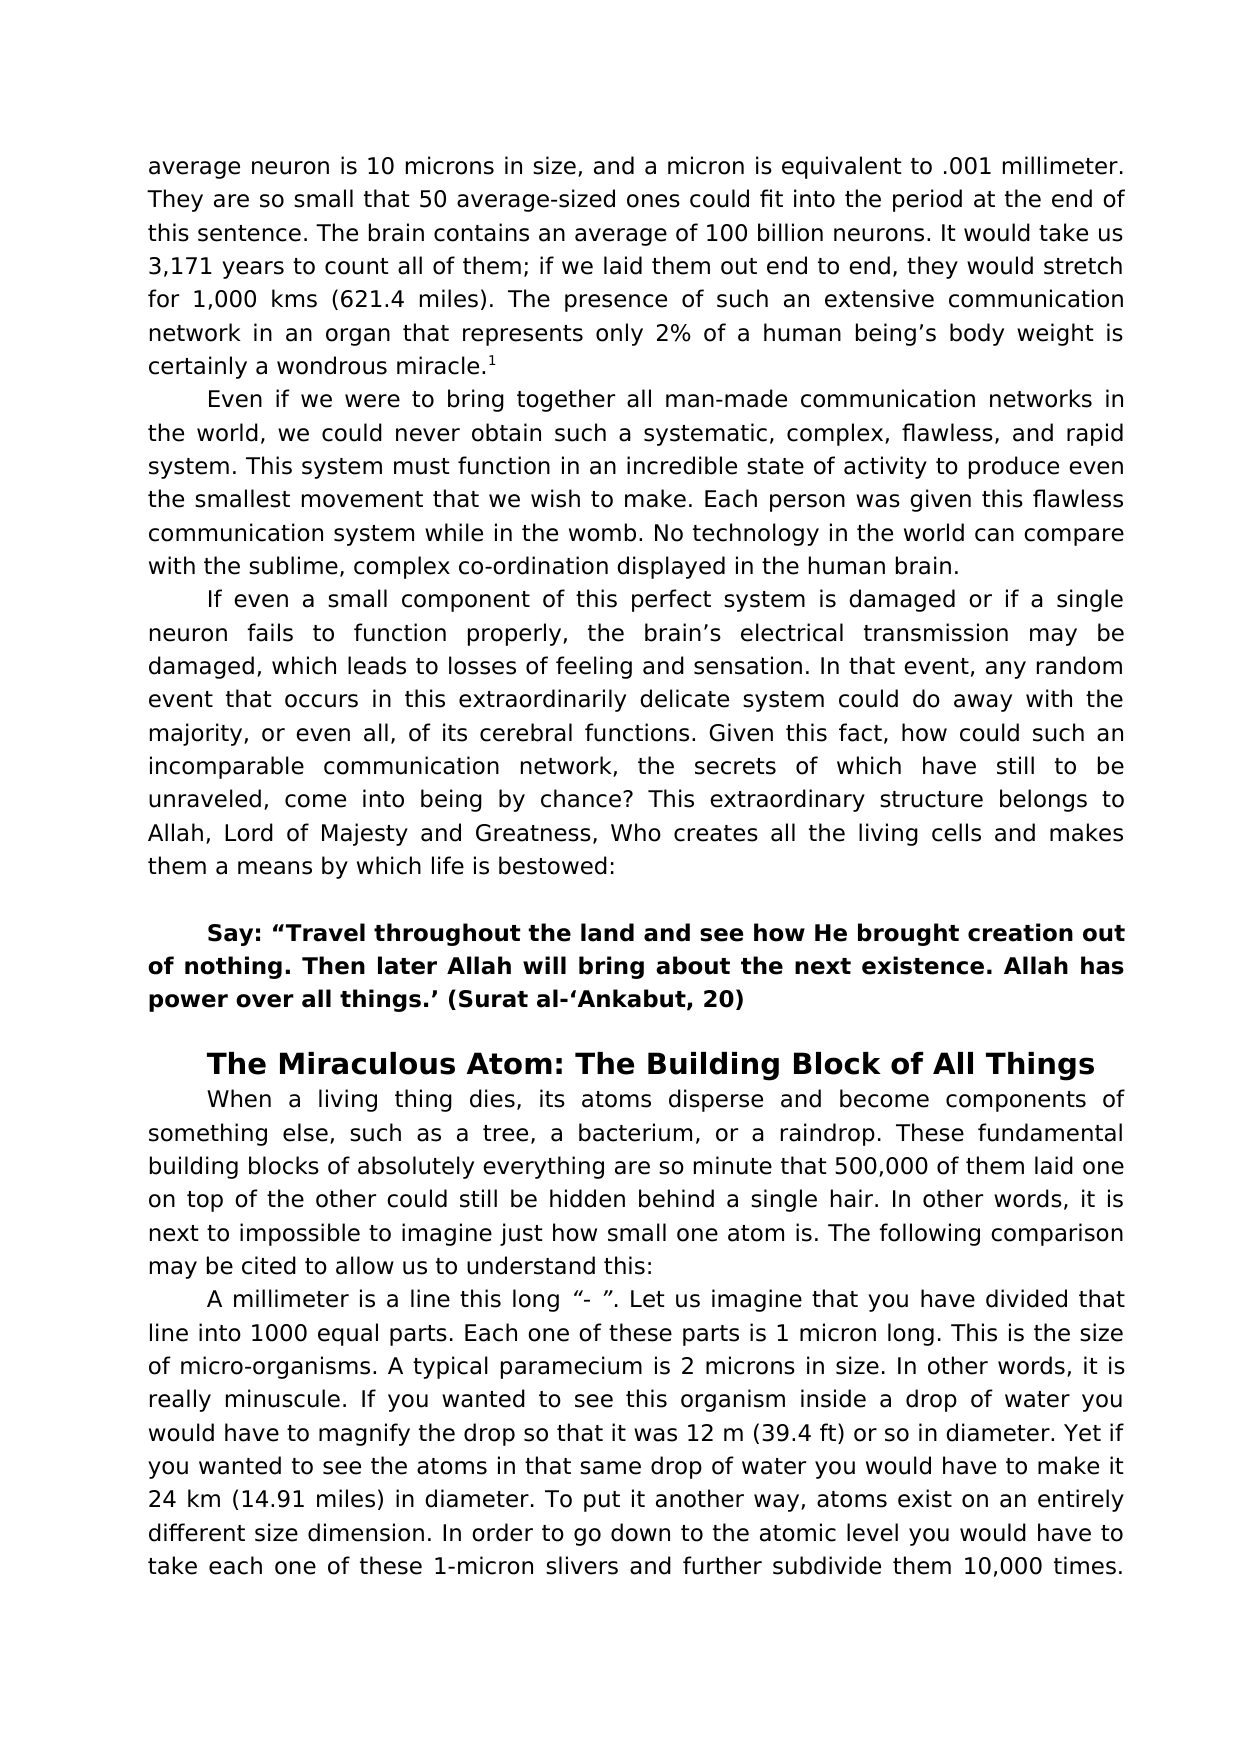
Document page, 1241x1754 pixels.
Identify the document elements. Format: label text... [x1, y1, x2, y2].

text average neuron is 10 microns in size, and a micron is equivalent to .001 millimeter. They are so small that 50 average-sized ones could fit into the period at the end of this sentence. The brain contains an average of 100 billion neurons. It would take us 3,171 years to count all of them; if we laid them out end to end, they would stretch for 1,000 kms (621.4 miles). The presence of such an extensive communication network in an organ that represents only 2% of a human being’s body weight is certainly a wondrous miracle.1 [148, 148, 1126, 381]
text A millimeter is a line this long “- ”. Let us imagine that you have divided that line into 1000 equal parts. Each one of these parts is 1 micron long. This is the size of micro-organisms. A typical paramecium is 2 microns in size. In other words, it is really minuscule. If you wanted to see this organism inside a drop of water you would have to magnify the drop so that it was 12 m (39.4 ft) or so in diameter. Yet if you wanted to see the atoms in that same drop of water you would have to make it 24 km (14.91 miles) in diameter. To put it another way, atoms exist on an entirely different size dimension. In order to go down to the atomic level you would have to take each one of these 1-micron slivers and further subdivide them 10,000 times. [148, 1281, 1126, 1581]
text When a living thing dies, its atoms disperse and become components of something else, such as a tree, a bacterium, or a raindrop. These fundamental building blocks of absolutely everything are so minute that 500,000 of them laid one on top of the other could still be hidden behind a single hair. In other words, it is next to impossible to imagine just how small one atom is. The following comparison may be cited to allow us to understand this: [148, 1081, 1126, 1281]
text Even if we were to bring together all man-made communication networks in the world, we could never obtain such a systematic, complex, flawless, and rapid system. This system must function in an incredible state of activity to produce even the smallest movement that we wish to make. Each person was given this flawless communication system while in the womb. No technology in the world can compare with the sublime, complex co-ordination displayed in the human brain. [148, 381, 1126, 581]
text Say: “Travel throughout the land and see how He brought creation out of nothing. Then later Allah will bring about the next existence. Allah has power over all things.’ (Surat al-‘Ankabut, 20) [148, 914, 1126, 1014]
text The Miraculous Atom: The Building Block of All Things [148, 1048, 1126, 1081]
text If even a small component of this perfect system is damaged or if a single neuron fails to function properly, the brain’s electrical transmission may be damaged, which leads to losses of feeling and sensation. In that event, any random event that occurs in this extraordinarily delicate system could do away with the majority, or even all, of its cerebral functions. Given this fact, how could such an incomparable communication network, the secrets of which have still to be unraveled, come into being by chance? This extraordinary structure belongs to Allah, Lord of Majesty and Greatness, Who creates all the living cells and makes them a means by which life is bestowed: [148, 581, 1126, 881]
